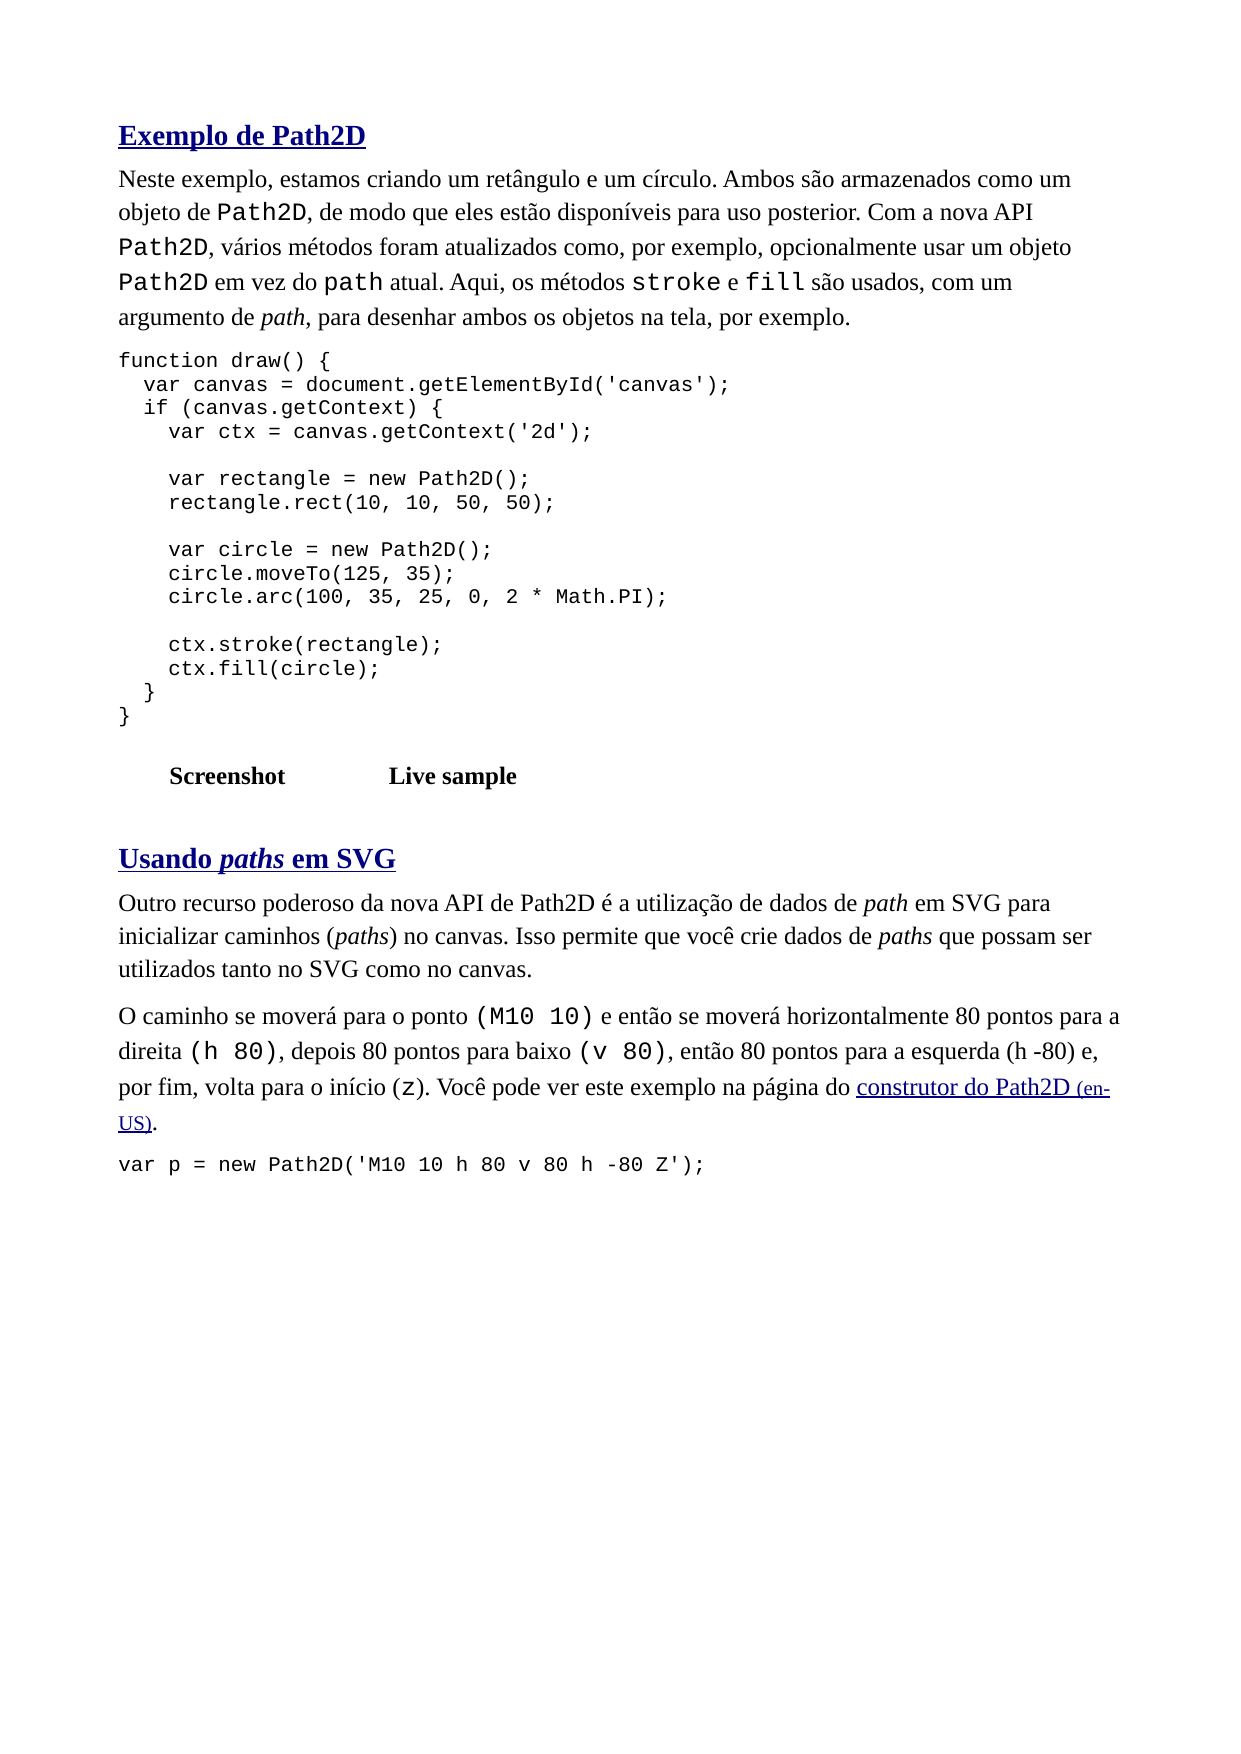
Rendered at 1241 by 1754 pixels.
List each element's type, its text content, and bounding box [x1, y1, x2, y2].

text if (canvas.getContext) { [118, 397, 1122, 421]
text var ctx = canvas.getContext('2d'); [118, 421, 1122, 445]
subtitle Usando paths em SVG [118, 842, 1122, 875]
text } [118, 705, 1122, 728]
text var rectangle = new Path2D(); [118, 468, 1122, 492]
text circle.moveTo(125, 35); [118, 563, 1122, 587]
table_header Live sample [336, 758, 569, 792]
text function draw() { [118, 350, 1122, 374]
text O caminho se moverá para o ponto (M10 10) e então se moverá horizontalmente 80 pontos para a direita (h 80), depois 80 pontos para baixo (v 80), então 80 pontos para a esquerda (h -80) e, por fim, volta para o início (z). Você pode ver este exemplo na página do construtor do Path2D (en-US). [118, 1001, 1122, 1135]
text Outro recurso poderoso da nova API de Path2D é a utilização de dados de path em SVG para inicializar caminhos (paths) no canvas. Isso permite que você crie dados de paths que possam ser utilizados tanto no SVG como no canvas. [118, 888, 1122, 982]
text Neste exemplo, estamos criando um retângulo e um círculo. Ambos são armazenados como um objeto de Path2D, de modo que eles estão disponíveis para uso posterior. Com a nova API Path2D, vários métodos foram atualizados como, por exemplo, opcionalmente usar um objeto Path2D em vez do path atual. Aqui, os métodos stroke e fill são usados, ​​com um argumento de path, para desenhar ambos os objetos na tela, por exemplo. [118, 164, 1122, 331]
text ctx.fill(circle); [118, 657, 1122, 681]
subtitle Exemplo de Path2D [118, 118, 1122, 152]
text circle.arc(100, 35, 25, 0, 2 * Math.PI); [118, 587, 1122, 610]
text var canvas = document.getElementById('canvas'); [118, 374, 1122, 397]
text } [118, 681, 1122, 705]
table_cell [118, 793, 336, 827]
text var circle = new Path2D(); [118, 539, 1122, 563]
table_cell [336, 793, 569, 827]
table_header Screenshot [118, 758, 336, 792]
text var p = new Path2D('M10 10 h 80 v 80 h -80 Z'); [118, 1154, 1122, 1178]
text rectangle.rect(10, 10, 50, 50); [118, 492, 1122, 516]
text ctx.stroke(rectangle); [118, 634, 1122, 657]
